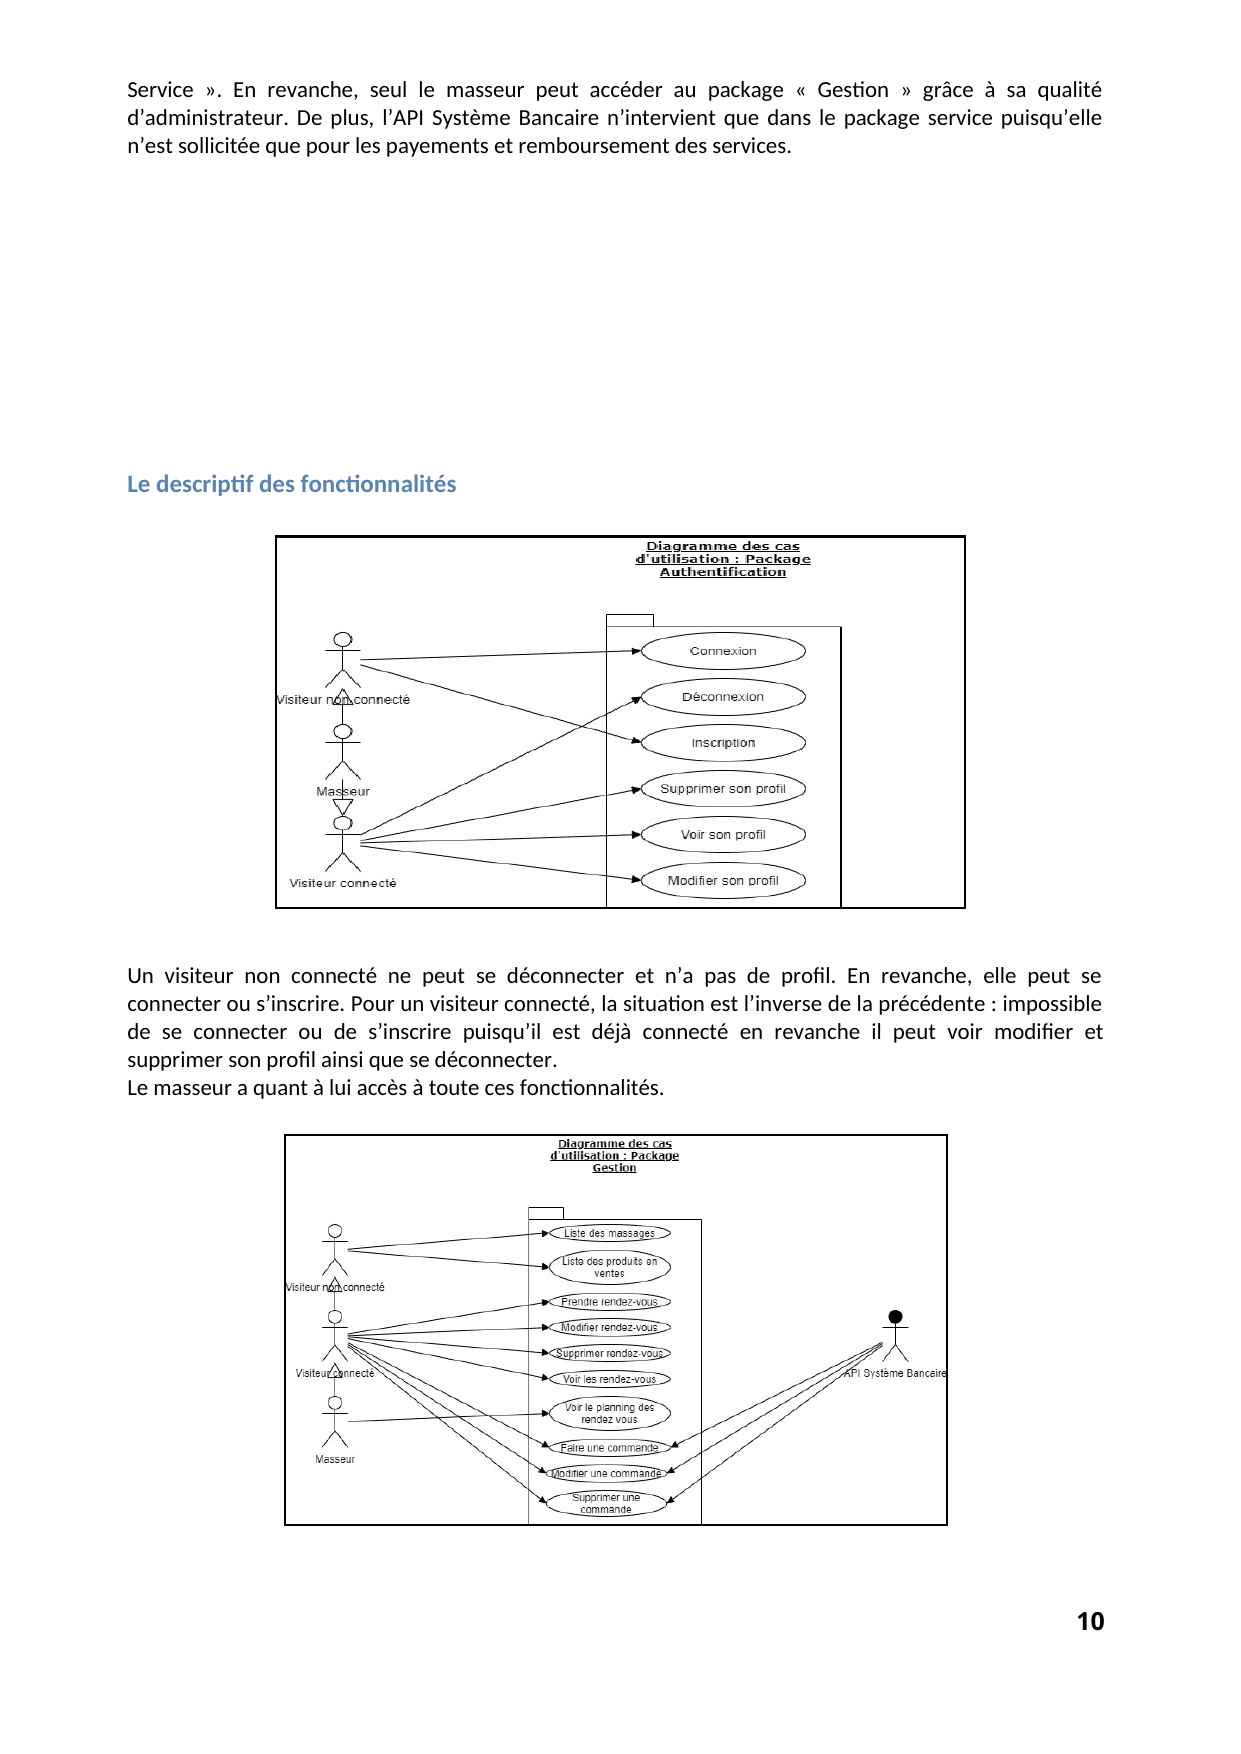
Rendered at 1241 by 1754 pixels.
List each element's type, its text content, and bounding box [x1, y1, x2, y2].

subtitle Le descriptif des fonctionnalités [127, 468, 1105, 499]
text Service ». En revanche, seul le masseur peut accéder au package « Gestion » grâce à sa qualité d’administrateur. De plus, l’API Système Bancaire n’intervient que dans le package service puisqu’elle n’est sollicitée que pour les payements et remboursement des services. [127, 75, 1105, 159]
text Le masseur a quant à lui accès à toute ces fonctionnalités. [89, 1073, 1105, 1101]
text Un visiteur non connecté ne peut se déconnecter et n’a pas de profil. En revanche, elle peut se connecter ou s’inscrire. Pour un visiteur connecté, la situation est l’inverse de la précédente : impossible de se connecter ou de s’inscrire puisqu’il est déjà connecté en revanche il peut voir modifier et supprimer son profil ainsi que se déconnecter. [89, 959, 1105, 1073]
